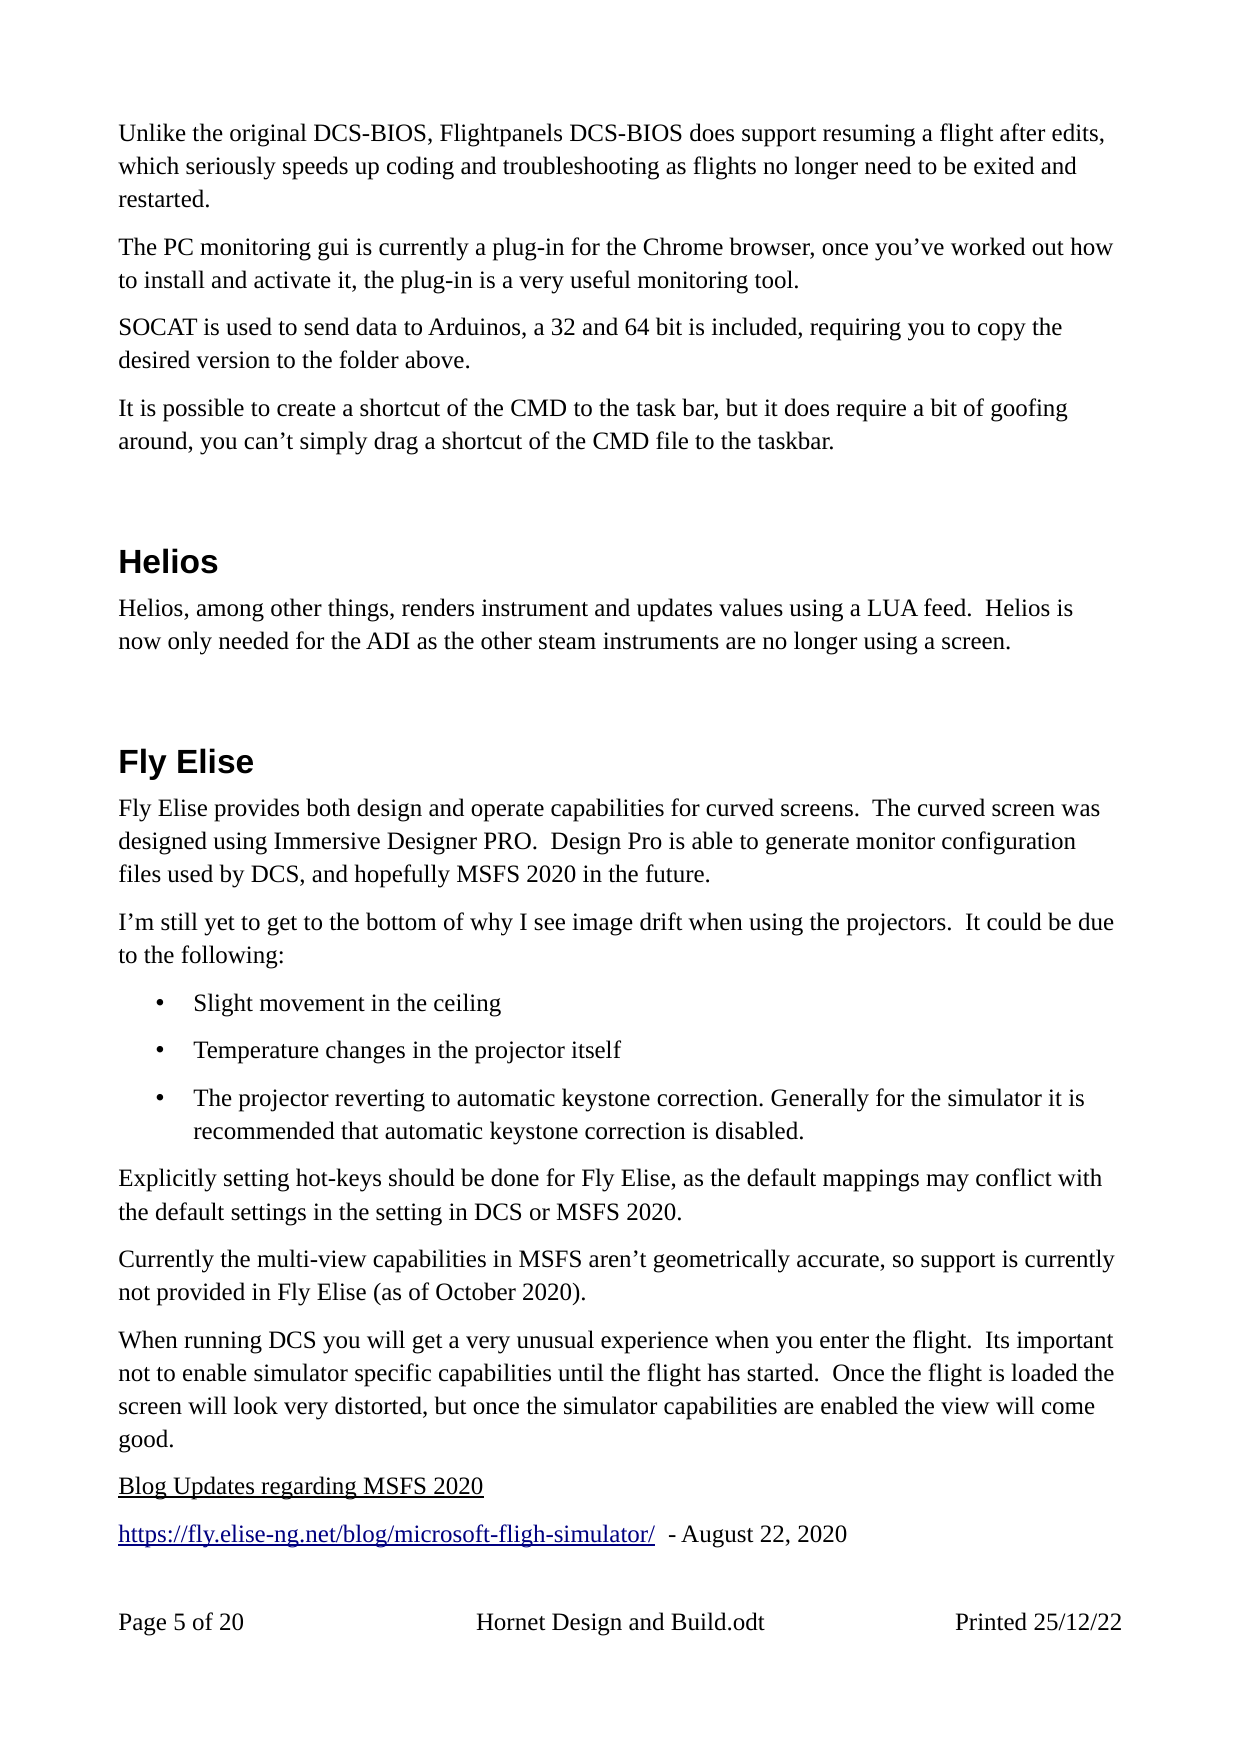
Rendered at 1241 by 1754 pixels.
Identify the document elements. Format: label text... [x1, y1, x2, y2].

text Blog Updates regarding MSFS 2020 [118, 1471, 1122, 1500]
subtitle Fly Elise [118, 742, 1122, 781]
list The projector reverting to automatic keystone correction. Generally for the simulator it is recommended that automatic keystone correction is disabled. [156, 1083, 1122, 1145]
text When running DCS you will get a very unusual experience when you enter the flight. Its important not to enable simulator specific capabilities until the flight has started. Once the flight is loaded the screen will look very distorted, but once the simulator capabilities are enabled the view will come good. [118, 1325, 1122, 1453]
text Helios, among other things, renders instrument and updates values using a LUA feed. Helios is now only needed for the ADI as the other steam instruments are no longer using a screen. [118, 593, 1122, 655]
text SOCAT is used to send data to Arduinos, a 32 and 64 bit is included, requiring you to copy the desired version to the folder above. [118, 312, 1122, 374]
text I’m still yet to get to the bottom of why I see image drift when using the projectors. It could be due to the following: [118, 907, 1122, 969]
text https://fly.elise-ng.net/blog/microsoft-fligh-simulator/ - August 22, 2020 [118, 1519, 1122, 1548]
list Slight movement in the ceiling [156, 988, 1122, 1016]
text Explicitly setting hot-keys should be done for Fly Elise, as the default mappings may conflict with the default settings in the setting in DCS or MSFS 2020. [118, 1163, 1122, 1225]
list Temperature changes in the projector itself [156, 1035, 1122, 1064]
text Unlike the original DCS-BIOS, Flightpanels DCS-BIOS does support resuming a flight after edits, which seriously speeds up coding and troubleshooting as flights no longer need to be exited and restarted. [118, 118, 1122, 213]
text It is possible to create a shortcut of the CMD to the task bar, but it does require a bit of goofing around, you can’t simply drag a shortcut of the CMD file to the taskbar. [118, 393, 1122, 455]
text The PC monitoring gui is currently a plug-in for the Chrome browser, once you’ve worked out how to install and activate it, the plug-in is a very useful monitoring tool. [118, 232, 1122, 293]
text Currently the multi-view capabilities in MSFS aren’t geometrically accurate, so support is currently not provided in Fly Elise (as of October 2020). [118, 1244, 1122, 1306]
text Fly Elise provides both design and operate capabilities for curved screens. The curved screen was designed using Immersive Designer PRO. Design Pro is able to generate monitor configuration files used by DCS, and hopefully MSFS 2020 in the future. [118, 793, 1122, 888]
subtitle Helios [118, 542, 1122, 581]
